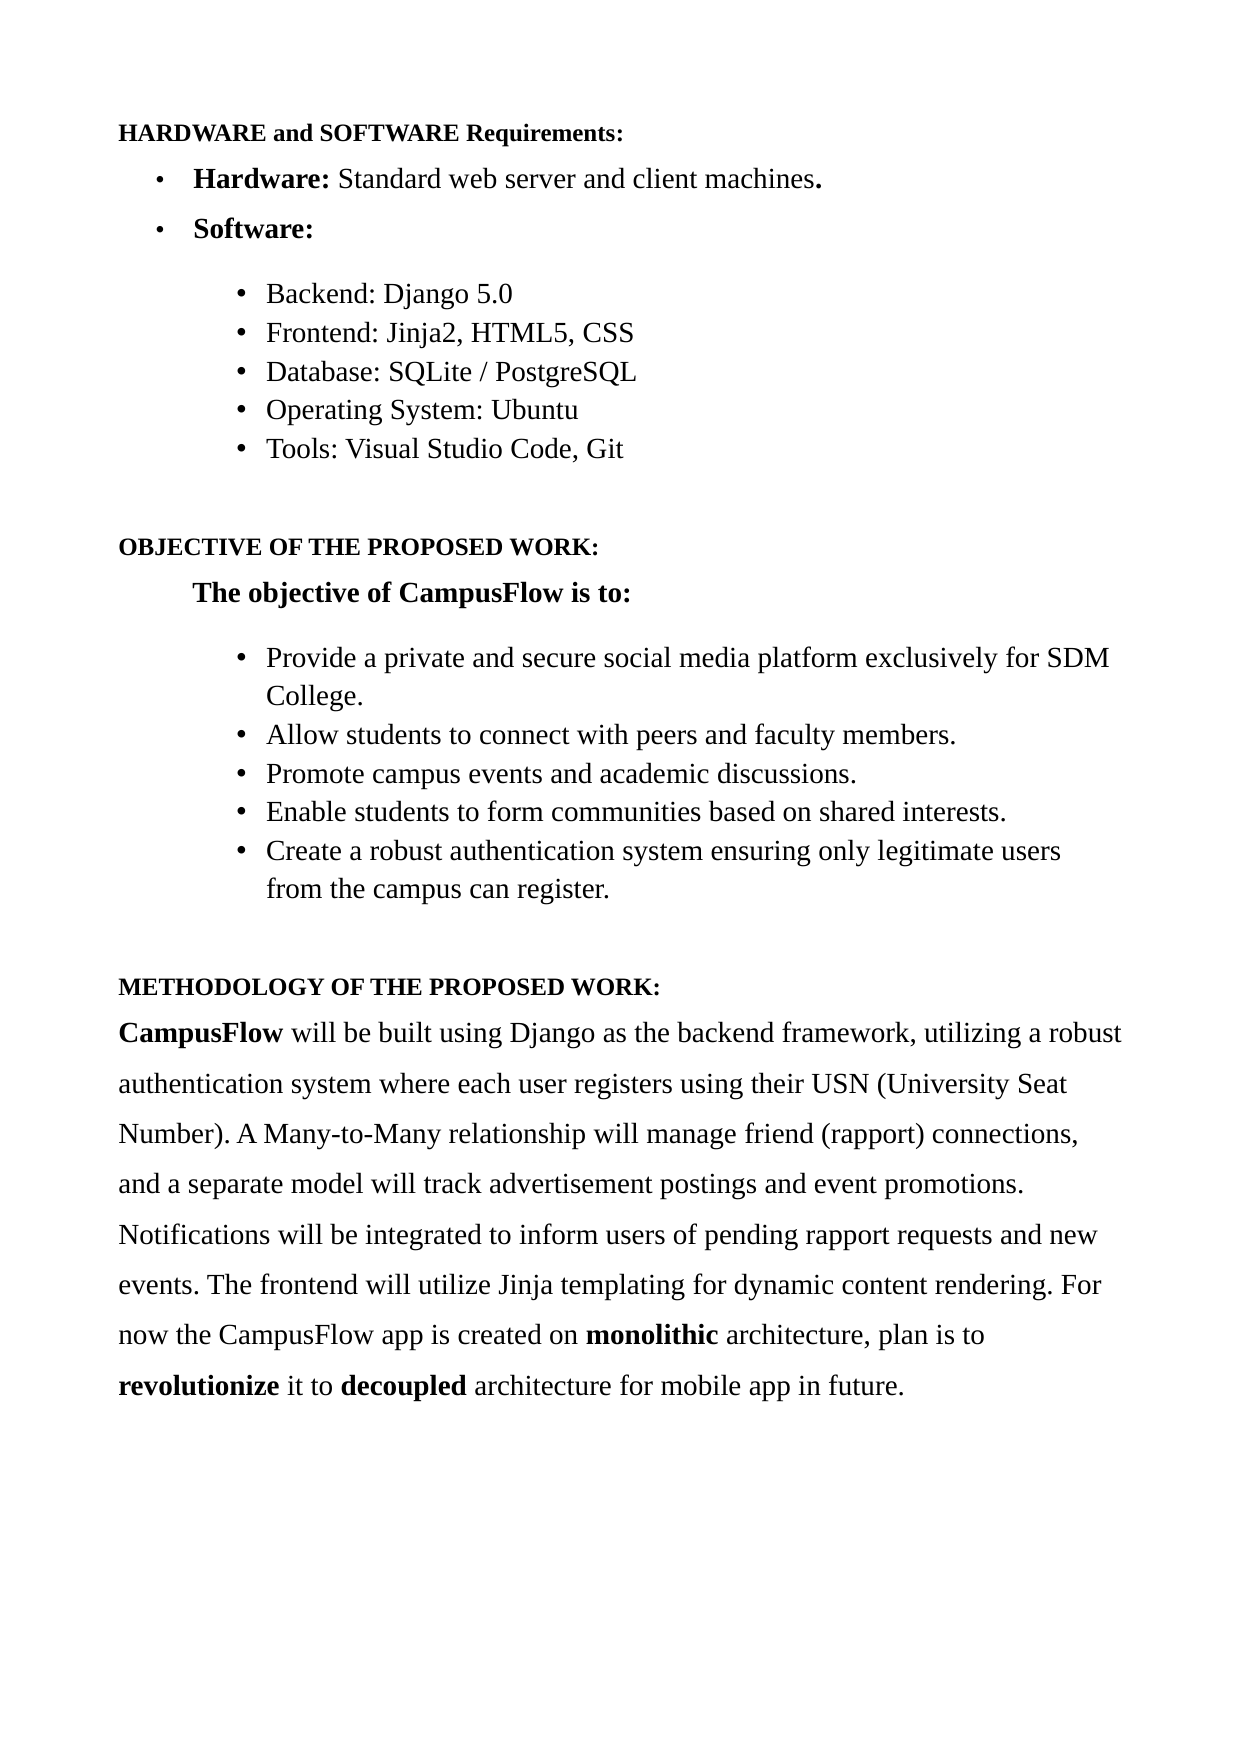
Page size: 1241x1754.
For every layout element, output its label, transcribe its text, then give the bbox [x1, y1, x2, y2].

list Database: SQLite / PostgreSQL [236, 354, 1122, 387]
text METHODOLOGY OF THE PROPOSED WORK: [118, 972, 1122, 1001]
list Allow students to connect with peers and faculty members. [236, 717, 1122, 751]
text The objective of CampusFlow is to: [118, 575, 1122, 608]
text CampusFlow will be built using Django as the backend framework, utilizing a robust authentication system where each user registers using their USN (University Seat Number). A Many-to-Many relationship will manage friend (rapport) connections, and a separate model will track advertisement postings and event promotions. Notifications will be integrated to inform users of pending rapport requests and new events. The frontend will utilize Jinja templating for dynamic content rendering. For now the CampusFlow app is created on monolithic architecture, plan is to revolutionize it to decoupled architecture for mobile app in future. [118, 1016, 1122, 1401]
list Enable students to form communities based on shared interests. [236, 794, 1122, 828]
list Operating System: Ubuntu [236, 392, 1122, 426]
text OBJECTIVE OF THE PROPOSED WORK: [118, 532, 1122, 561]
list Tools: Visual Studio Code, Git [236, 431, 1122, 465]
list Frontend: Jinja2, HTML5, CSS [236, 315, 1122, 349]
list Backend: Django 5.0 [236, 276, 1122, 310]
list Hardware: Standard web server and client machines. [156, 161, 1122, 195]
list Promote campus events and academic discussions. [236, 756, 1122, 789]
list Provide a private and secure social media platform exclusively for SDM College. [236, 640, 1122, 712]
list Software: [156, 212, 1122, 245]
text HARDWARE and SOFTWARE Requirements: [118, 118, 1122, 147]
list Create a robust authentication system ensuring only legitimate users from the campus can register. [236, 833, 1122, 905]
